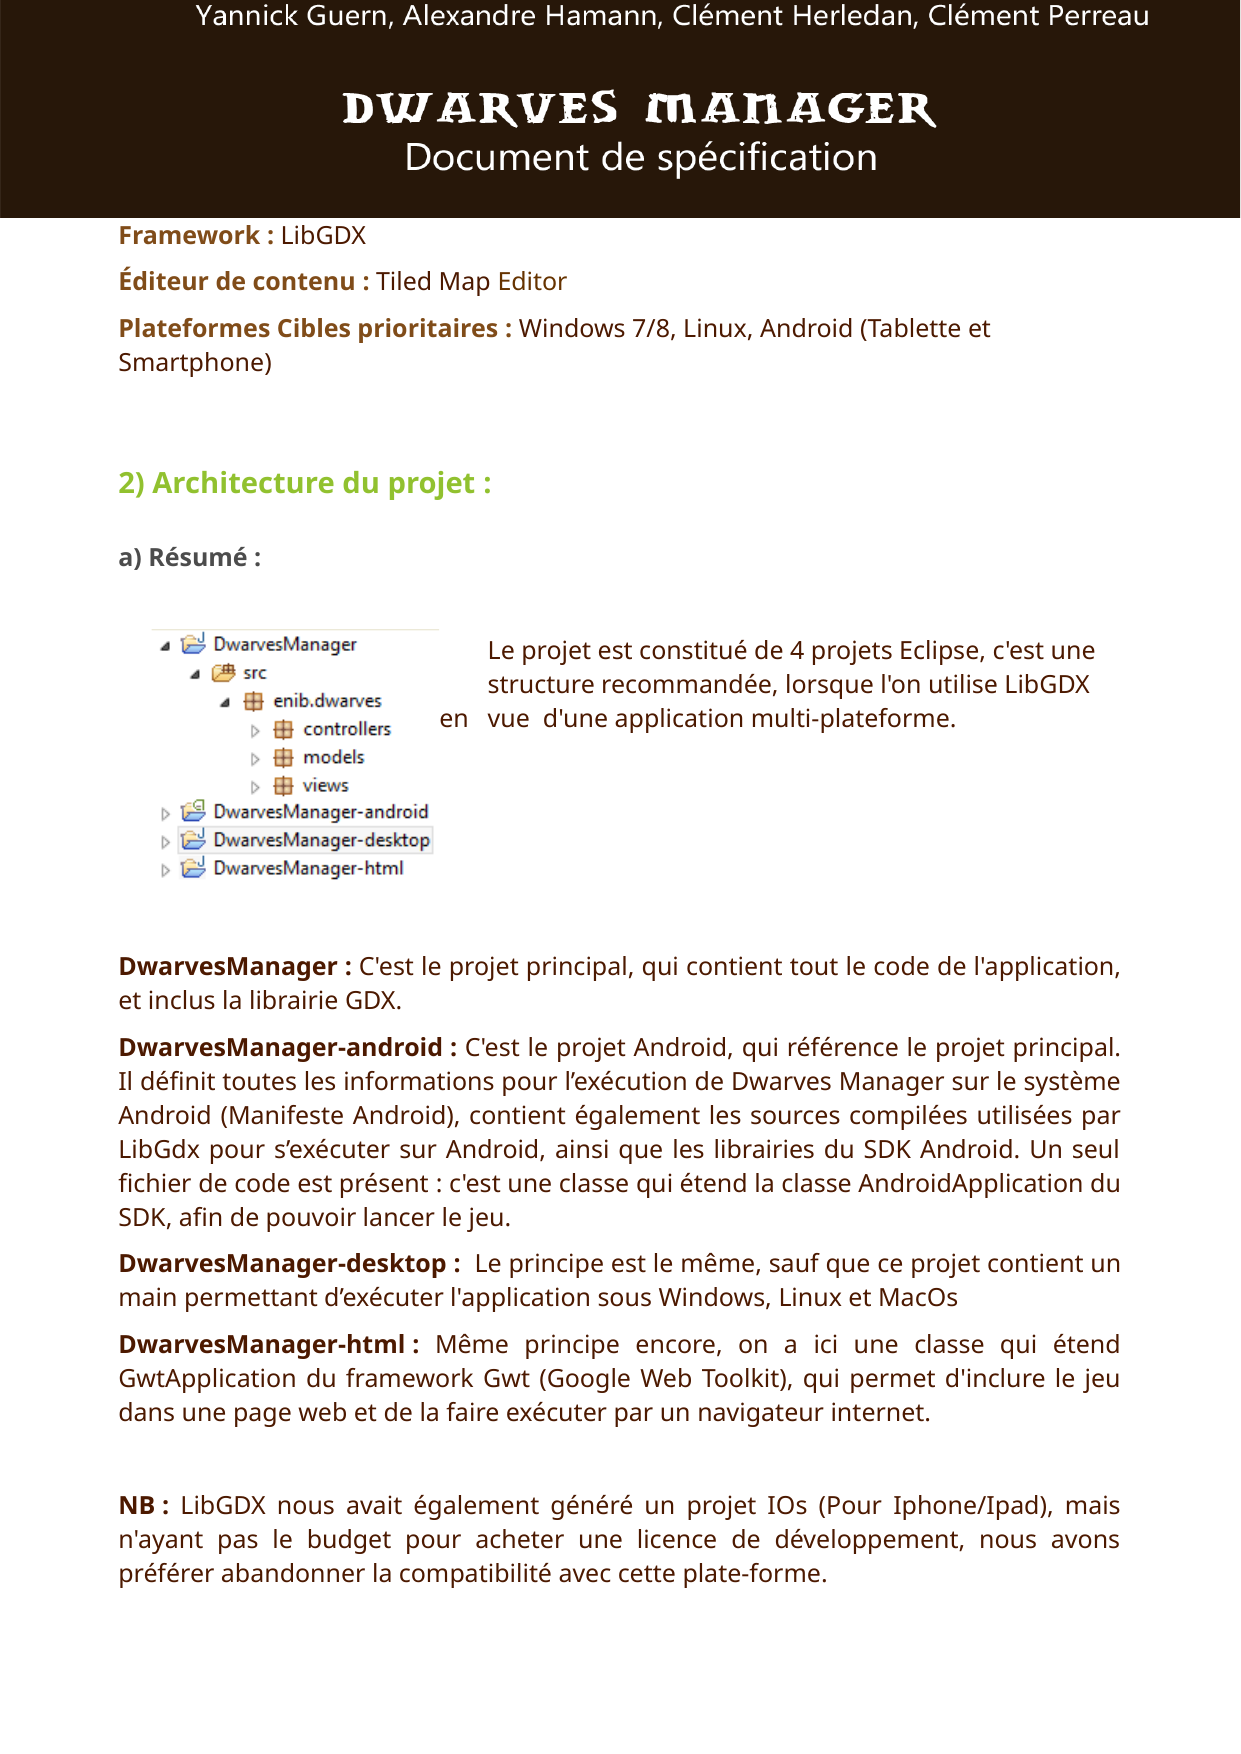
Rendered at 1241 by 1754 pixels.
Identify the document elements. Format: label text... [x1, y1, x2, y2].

subtitle 2) Architecture du projet : [118, 463, 1122, 502]
text [118, 633, 151, 735]
text Plateformes Cibles prioritaires : Windows 7/8, Linux, Android (Tablette et Smartphone) [118, 310, 1122, 378]
picture [151, 629, 440, 892]
text DwarvesManager-html : Même principe encore, on a ici une classe qui étend GwtApplication du framework Gwt (Google Web Toolkit), qui permet d'inclure le jeu dans une page web et de la faire exécuter par un navigateur internet. [118, 1327, 1122, 1429]
text Le projet est constitué de 4 projets Eclipse, c'est une structure recommandée, lorsque l'on utilise LibGDX en vue d'une application multi-plateforme. [440, 633, 1122, 735]
picture [0, 0, 1241, 218]
text Framework : LibGDX [118, 218, 1122, 251]
text DwarvesManager-desktop : Le principe est le même, sauf que ce projet contient un main permettant d’exécuter l'application sous Windows, Linux et MacOs [118, 1246, 1122, 1314]
text DwarvesManager-android : C'est le projet Android, qui référence le projet principal. Il définit toutes les informations pour l’exécution de Dwarves Manager sur le système Android (Manifeste Android), contient également les sources compilées utilisées par LibGdx pour s’exécuter sur Android, ainsi que les librairies du SDK Android. Un seul fichier de code est présent : c'est une classe qui étend la classe AndroidApplication du SDK, afin de pouvoir lancer le jeu. [118, 1029, 1122, 1233]
text DwarvesManager : C'est le projet principal, qui contient tout le code de l'application, et inclus la librairie GDX. [118, 948, 1122, 1017]
subtitle a) Résumé : [118, 540, 1122, 574]
text NB : LibGDX nous avait également généré un projet IOs (Pour Iphone/Ipad), mais n'ayant pas le budget pour acheter une licence de développement, nous avons préférer abandonner la compatibilité avec cette plate-forme. [118, 1488, 1122, 1590]
text Éditeur de contenu : Tiled Map Editor [118, 264, 1122, 298]
